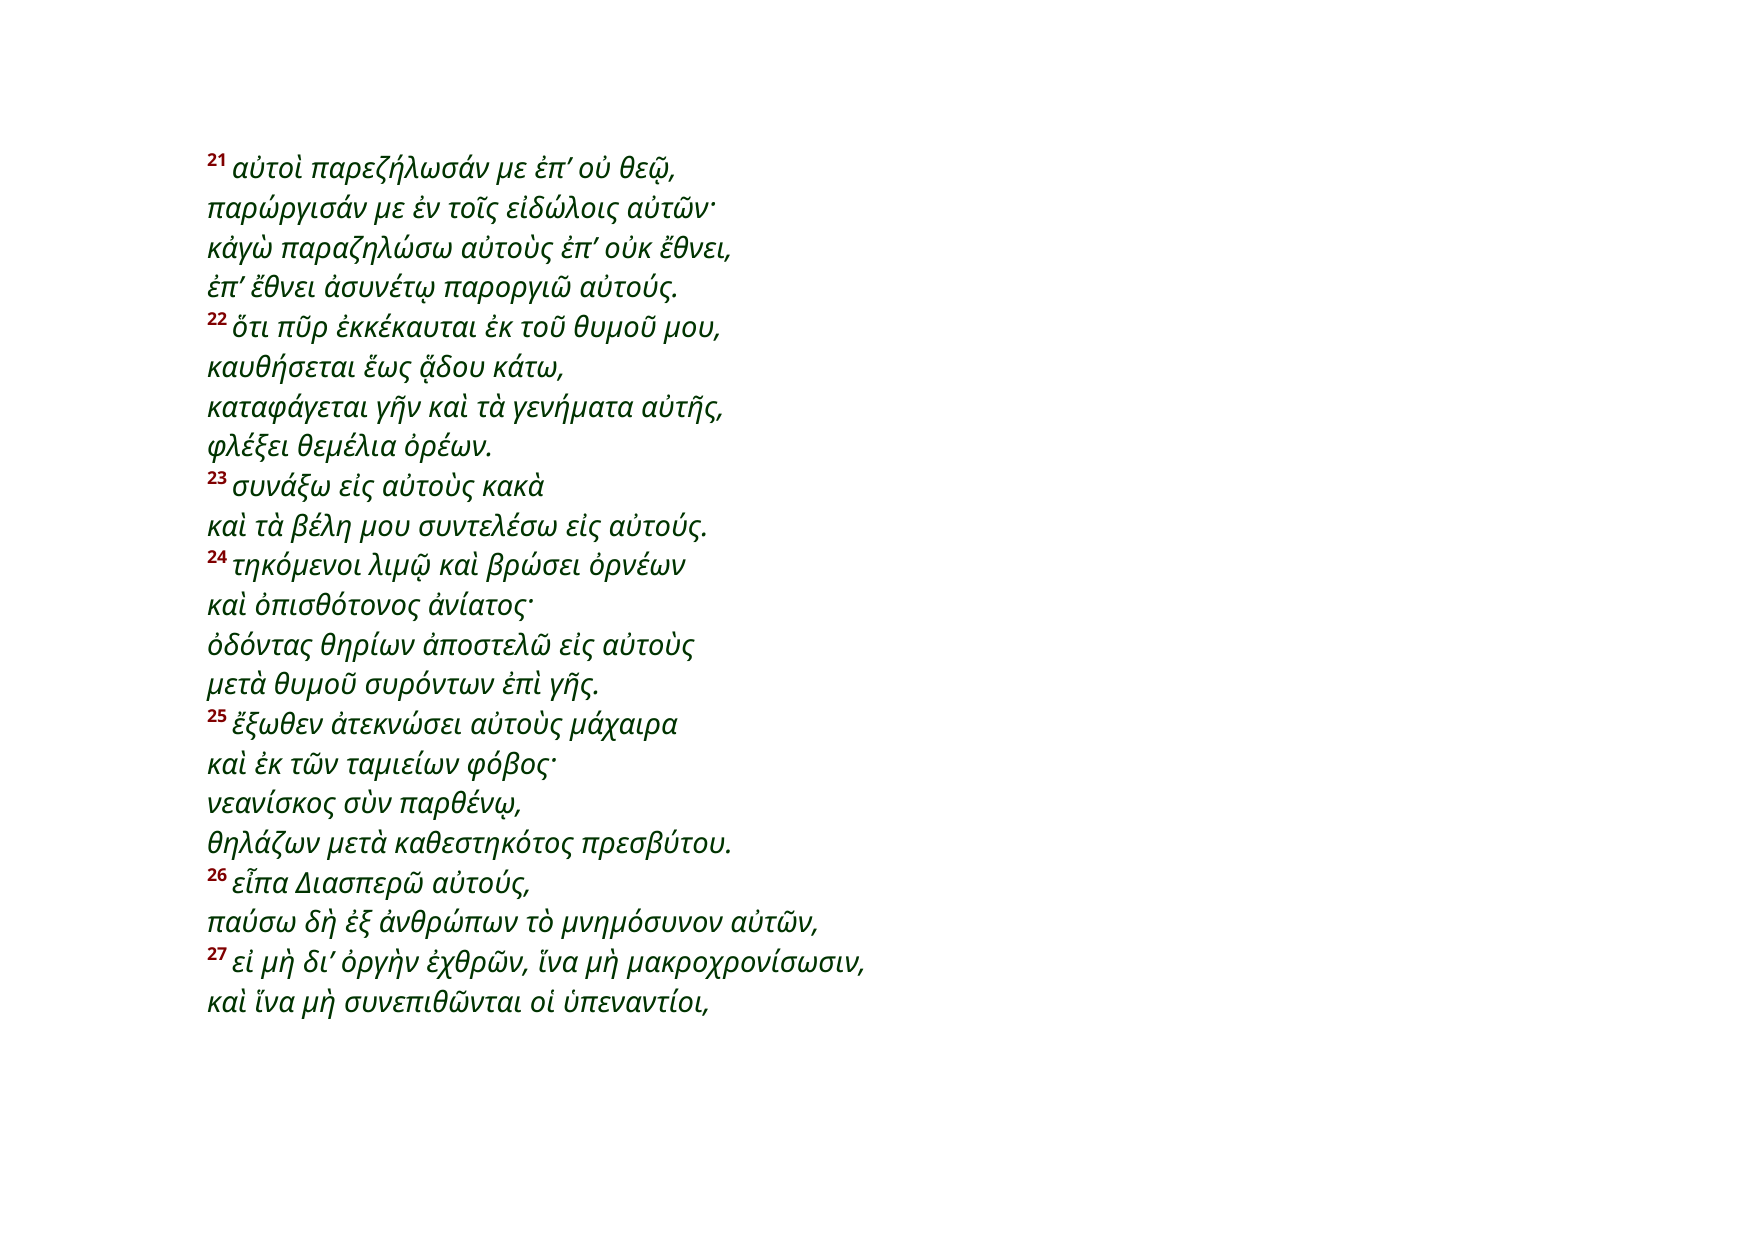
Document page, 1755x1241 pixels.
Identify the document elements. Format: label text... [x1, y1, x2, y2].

text 21 αὐτοὶ παρεζήλωσάν με ἐπ’ οὐ θεῷ, παρώργισάν με ἐν τοῖς εἰδώλοις αὐτῶν· κἀγὼ παραζηλώσω αὐτοὺς ἐπ’ οὐκ ἔθνει, ἐπ’ ἔθνει ἀσυνέτῳ παροργιῶ αὐτούς. [207, 148, 1606, 306]
text 24 τηκόμενοι λιμῷ καὶ βρώσει ὀρνέων καὶ ὀπισθότονος ἀνίατος· ὀδόντας θηρίων ἀποστελῶ εἰς αὐτοὺς μετὰ θυμοῦ συρόντων ἐπὶ γῆς. [207, 544, 1606, 703]
text 26 εἶπα Διασπερῶ αὐτούς, παύσω δὴ ἐξ ἀνθρώπων τὸ μνημόσυνον αὐτῶν, [207, 862, 1606, 941]
text 27 εἰ μὴ δι’ ὀργὴν ἐχθρῶν, ἵνα μὴ μακροχρονίσωσιν, καὶ ἵνα μὴ συνεπιθῶνται οἱ ὑπεναντίοι, [207, 941, 1606, 1021]
text 25 ἔξωθεν ἀτεκνώσει αὐτοὺς μάχαιρα καὶ ἐκ τῶν ταμιείων φόβος· νεανίσκος σὺν παρθένῳ, θηλάζων μετὰ καθεστηκότος πρεσβύτου. [207, 703, 1606, 862]
text 22 ὅτι πῦρ ἐκκέκαυται ἐκ τοῦ θυμοῦ μου, καυθήσεται ἕως ᾅδου κάτω, καταφάγεται γῆν καὶ τὰ γενήματα αὐτῆς, φλέξει θεμέλια ὀρέων. [207, 306, 1606, 465]
text 23 συνάξω εἰς αὐτοὺς κακὰ καὶ τὰ βέλη μου συντελέσω εἰς αὐτούς. [207, 465, 1606, 544]
